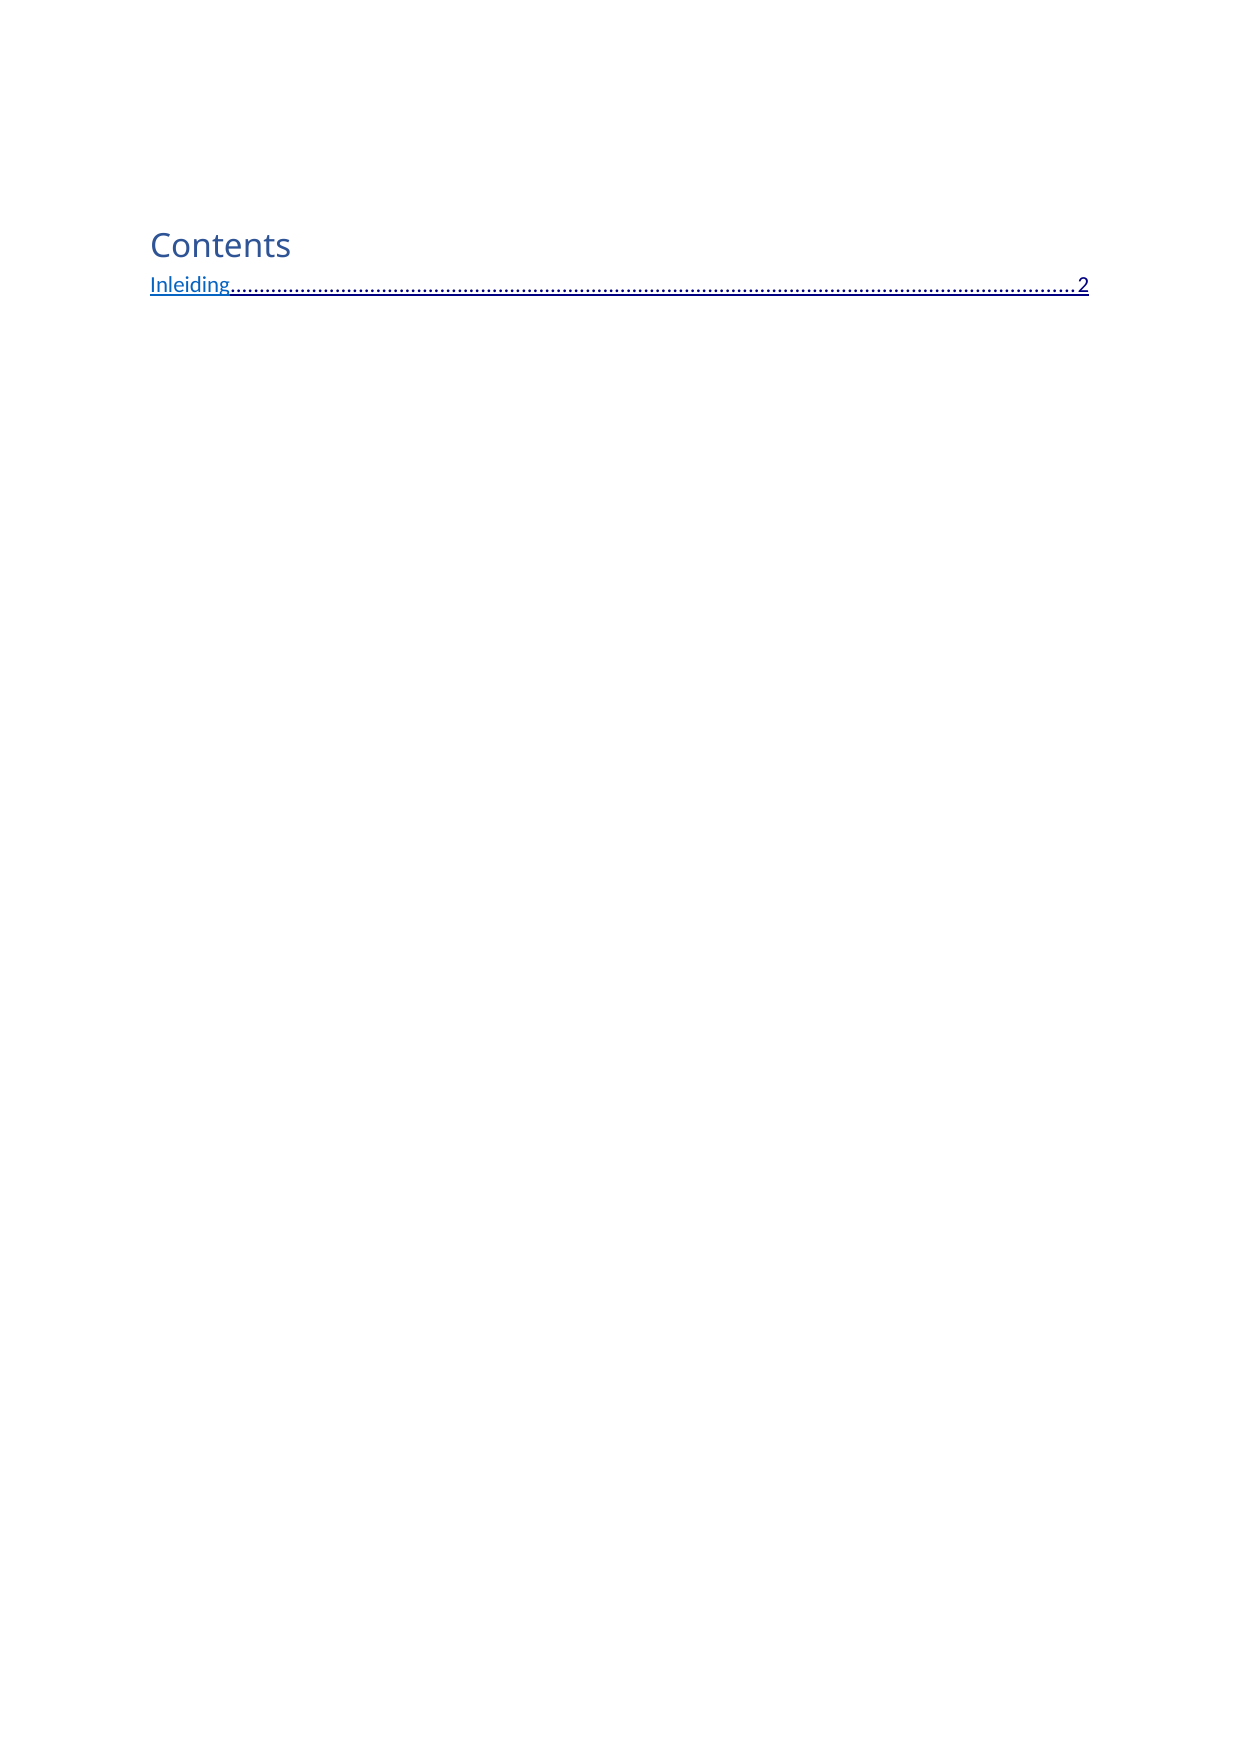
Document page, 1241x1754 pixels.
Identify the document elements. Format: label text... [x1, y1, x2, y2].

text Inleiding 2 [150, 270, 1090, 298]
subtitle Contents [150, 222, 1090, 267]
